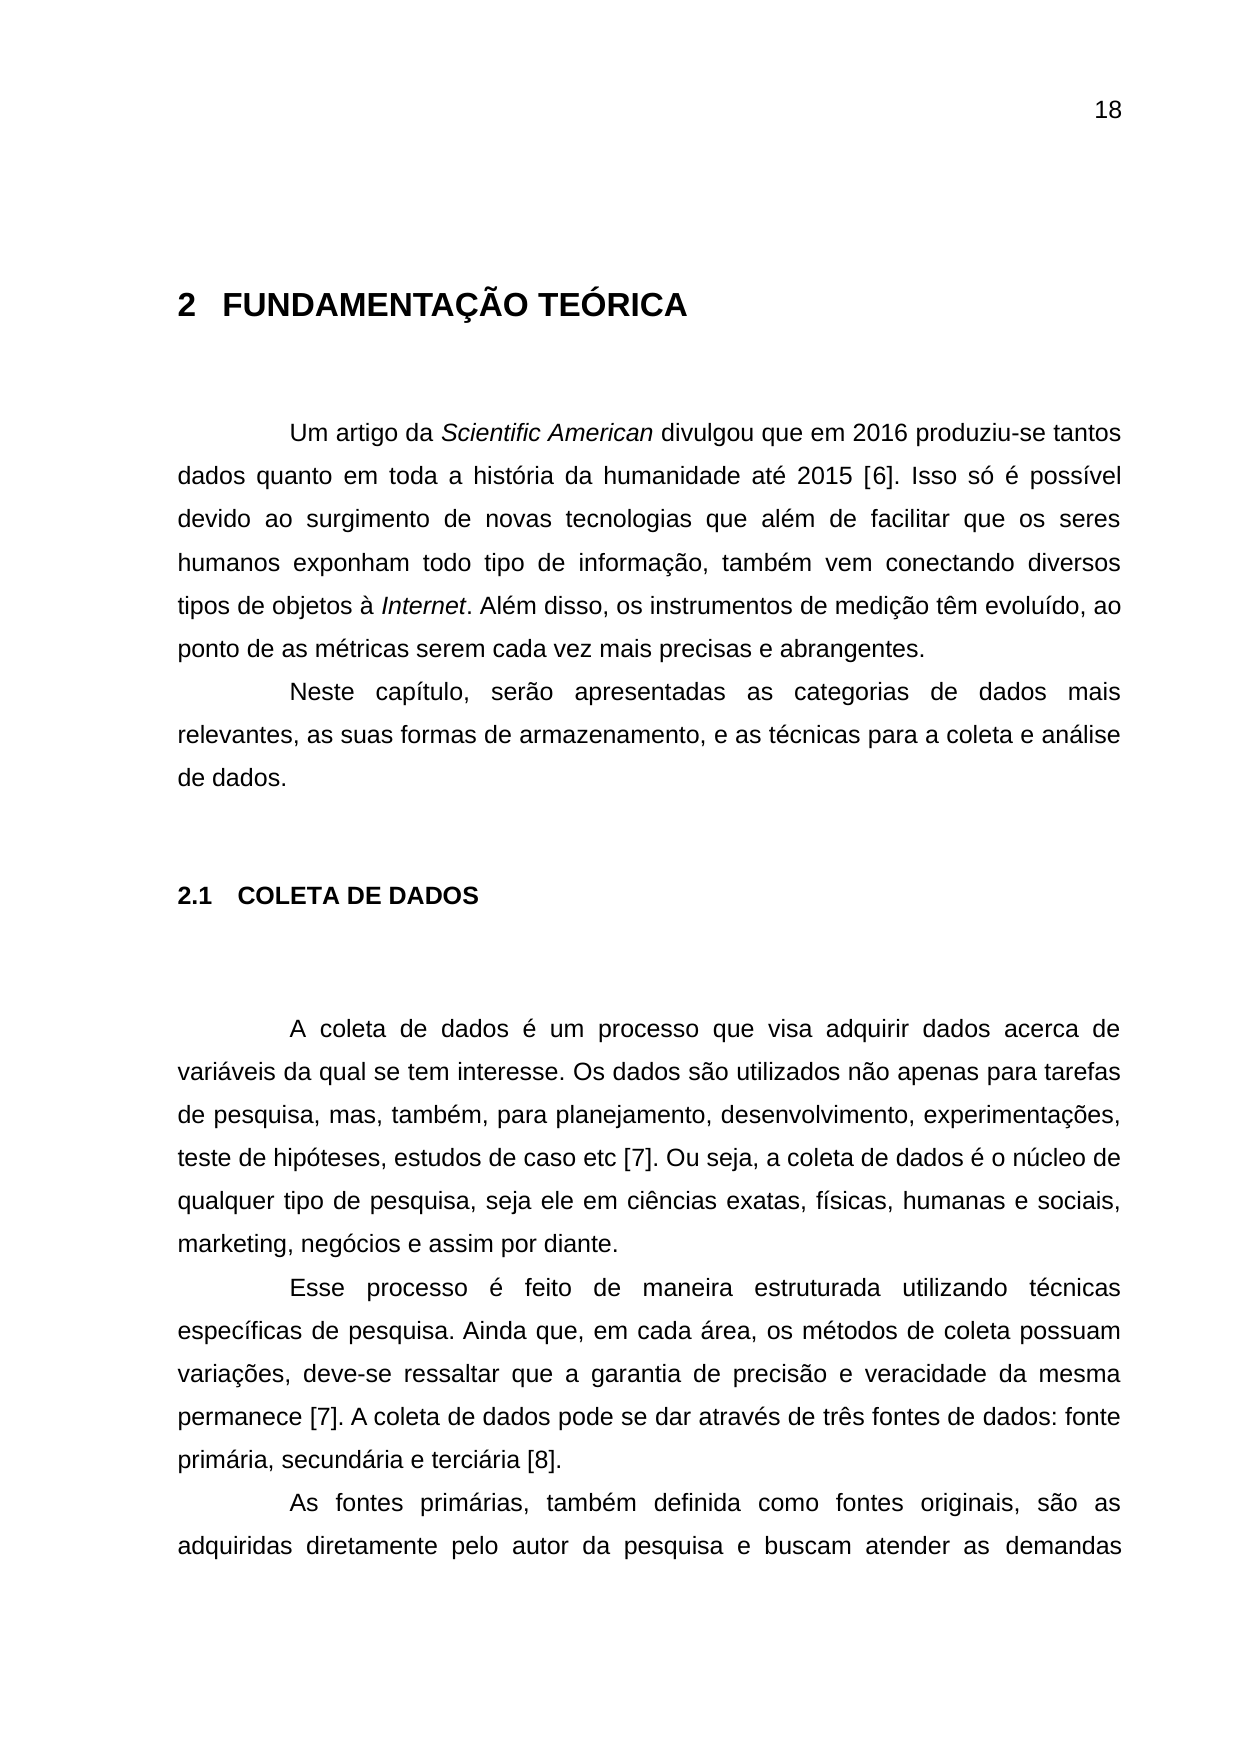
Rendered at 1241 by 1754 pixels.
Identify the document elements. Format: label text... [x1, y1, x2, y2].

subtitle FUNDAMENTAÇÃO TEÓRICA [177, 286, 1122, 324]
text A coleta de dados é um processo que visa adquirir dados acerca de variáveis da qual se tem interesse. Os dados são utilizados não apenas para tarefas de pesquisa, mas, também, para planejamento, desenvolvimento, experimentações, teste de hipóteses, estudos de caso etc [7]. Ou seja, a coleta de dados é o núcleo de qualquer tipo de pesquisa, seja ele em ciências exatas, físicas, humanas e sociais, marketing, negócios e assim por diante. [177, 1014, 1122, 1258]
text As fontes primárias, também definida como fontes originais, são as adquiridas diretamente pelo autor da pesquisa e buscam atender as demandas [177, 1488, 1122, 1560]
text Esse processo é feito de maneira estruturada utilizando técnicas específicas de pesquisa. Ainda que, em cada área, os métodos de coleta possuam variações, deve-se ressaltar que a garantia de precisão e veracidade da mesma permanece [7]. A coleta de dados pode se dar através de três fontes de dados: fonte primária, secundária e terciária [8]. [177, 1272, 1122, 1474]
subtitle COLETA DE DADOS [177, 881, 1122, 910]
text Neste capítulo, serão apresentadas as categorias de dados mais relevantes, as suas formas de armazenamento, e as técnicas para a coleta e análise de dados. [177, 677, 1122, 792]
text Um artigo da Scientific American divulgou que em 2016 produziu-se tantos dados quanto em toda a história da humanidade até 2015 [6]. Isso só é possível devido ao surgimento de novas tecnologias que além de facilitar que os seres humanos exponham todo tipo de informação, também vem conectando diversos tipos de objetos à Internet. Além disso, os instrumentos de medição têm evoluído, ao ponto de as métricas serem cada vez mais precisas e abrangentes. [177, 418, 1122, 662]
